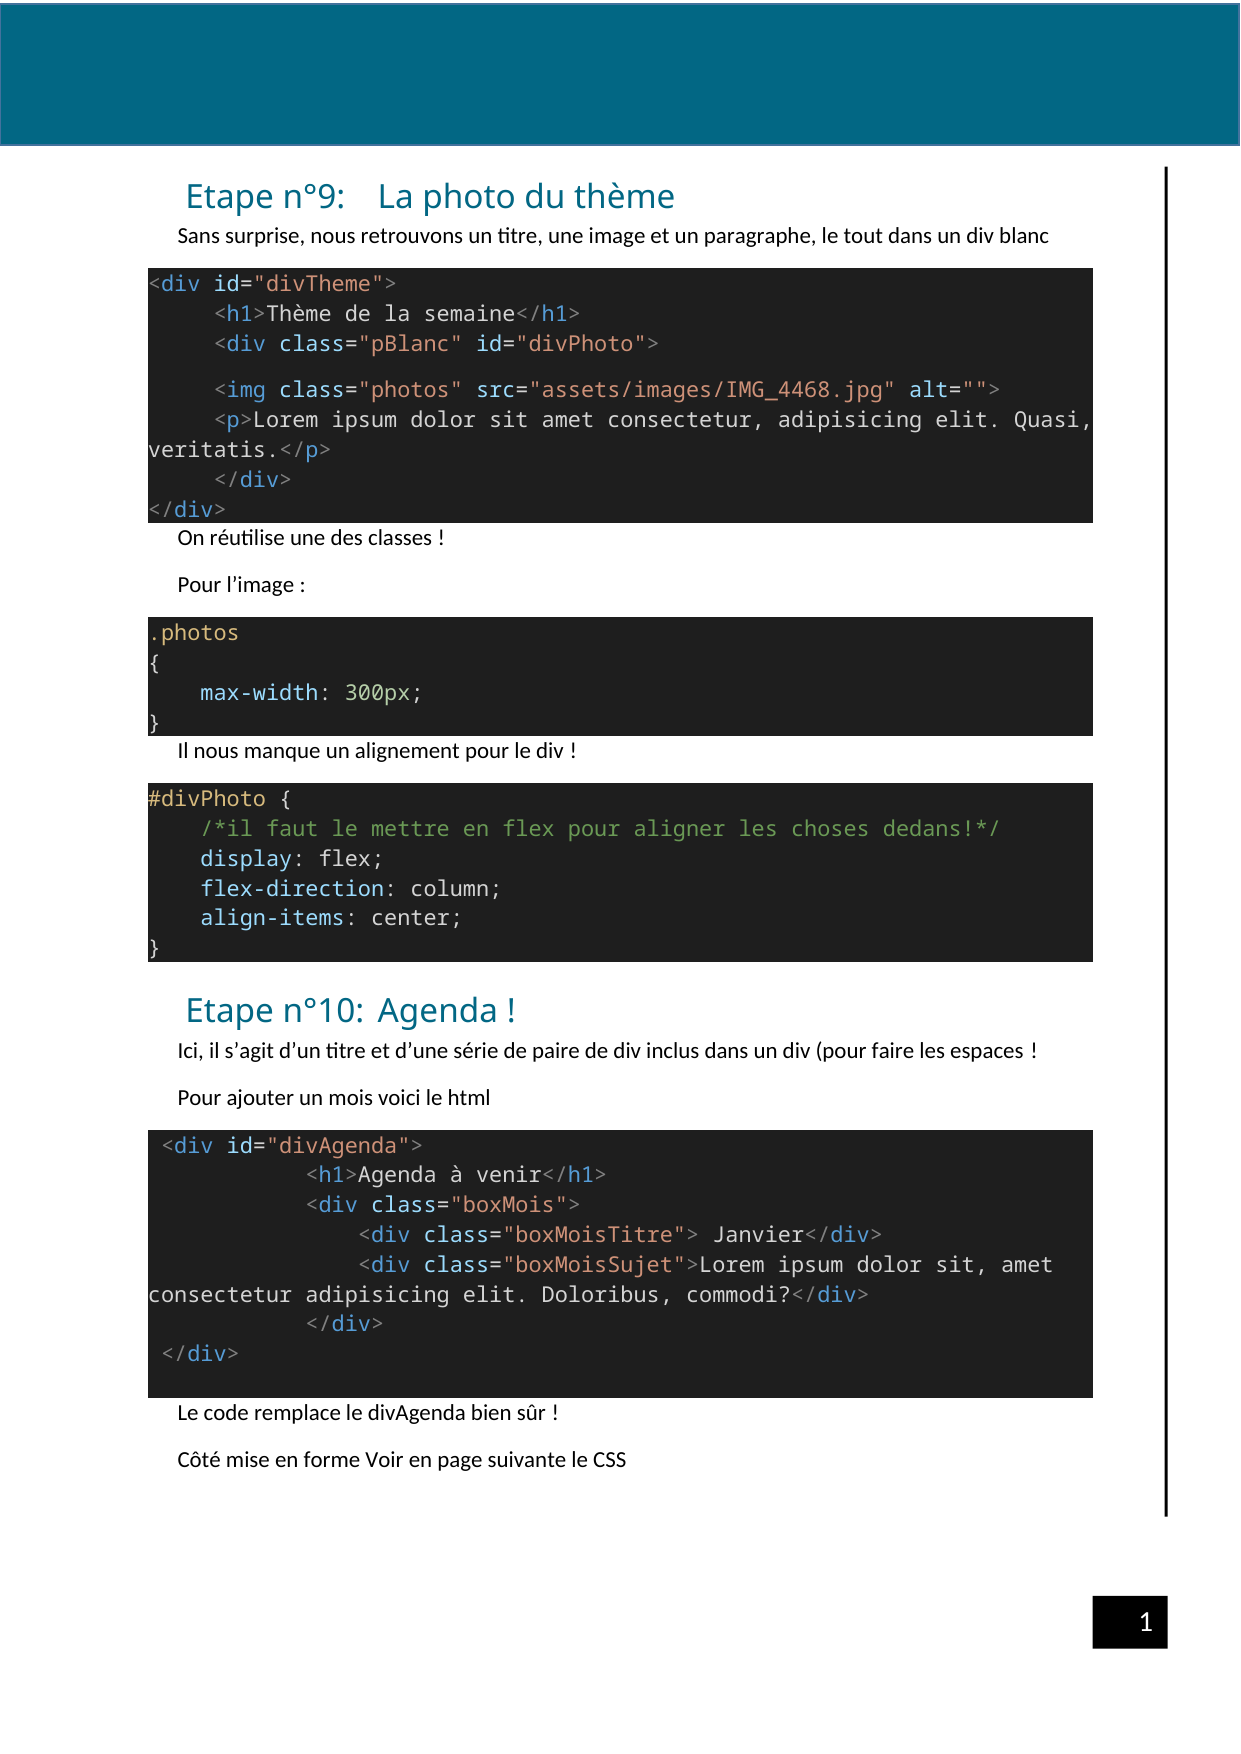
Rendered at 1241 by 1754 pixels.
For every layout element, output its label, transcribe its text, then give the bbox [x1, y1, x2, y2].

text <h1>Agenda à venir</h1> [148, 1159, 1093, 1189]
text display: flex; [148, 843, 1093, 873]
text /*il faut le mettre en flex pour aligner les choses dedans!*/ [148, 813, 1093, 843]
text flex-direction: column; [148, 873, 1093, 902]
text </div> [148, 1338, 1093, 1368]
text Ici, il s’agit d’un titre et d’une série de paire de div inclus dans un div (pour faire les espaces ! [148, 1036, 1093, 1064]
text Côté mise en forme Voir en page suivante le CSS [148, 1445, 1093, 1473]
text <div class="boxMoisTitre"> Janvier</div> [148, 1219, 1093, 1249]
text align-items: center; [148, 902, 1093, 932]
text } [148, 932, 1093, 962]
text <div class="pBlanc" id="divPhoto"> [148, 328, 1093, 358]
text </div> [148, 494, 1093, 523]
text On réutilise une des classes ! [148, 523, 1093, 551]
text <div class="boxMoisSujet">Lorem ipsum dolor sit, amet consectetur adipisicing elit. Doloribus, commodi?</div> [148, 1249, 1093, 1308]
text Sans surprise, nous retrouvons un titre, une image et un paragraphe, le tout dans un div blanc [148, 222, 1093, 249]
text <p>Lorem ipsum dolor sit amet consectetur, adipisicing elit. Quasi, veritatis.</p> [148, 404, 1093, 464]
text Le code remplace le divAgenda bien sûr ! [148, 1398, 1093, 1426]
text max-width: 300px; [148, 677, 1093, 707]
text </div> [148, 1308, 1093, 1338]
text <img class="photos" src="assets/images/IMG_4468.jpg" alt=""> [148, 374, 1093, 404]
subtitle La photo du thème [185, 173, 1093, 218]
text <div class="boxMois"> [148, 1189, 1093, 1219]
text #divPhoto { [148, 783, 1093, 813]
text </div> [148, 464, 1093, 494]
text { [148, 647, 1093, 677]
text } [148, 707, 1093, 736]
text Pour l’image : [148, 570, 1093, 598]
text <div id="divAgenda"> [148, 1130, 1093, 1159]
text .photos [148, 617, 1093, 647]
text Pour ajouter un mois voici le html [148, 1083, 1093, 1111]
text <div id="divTheme"> [148, 268, 1093, 298]
text <h1>Thème de la semaine</h1> [148, 298, 1093, 328]
text Il nous manque un alignement pour le div ! [148, 736, 1093, 764]
subtitle Agenda ! [185, 987, 1093, 1032]
